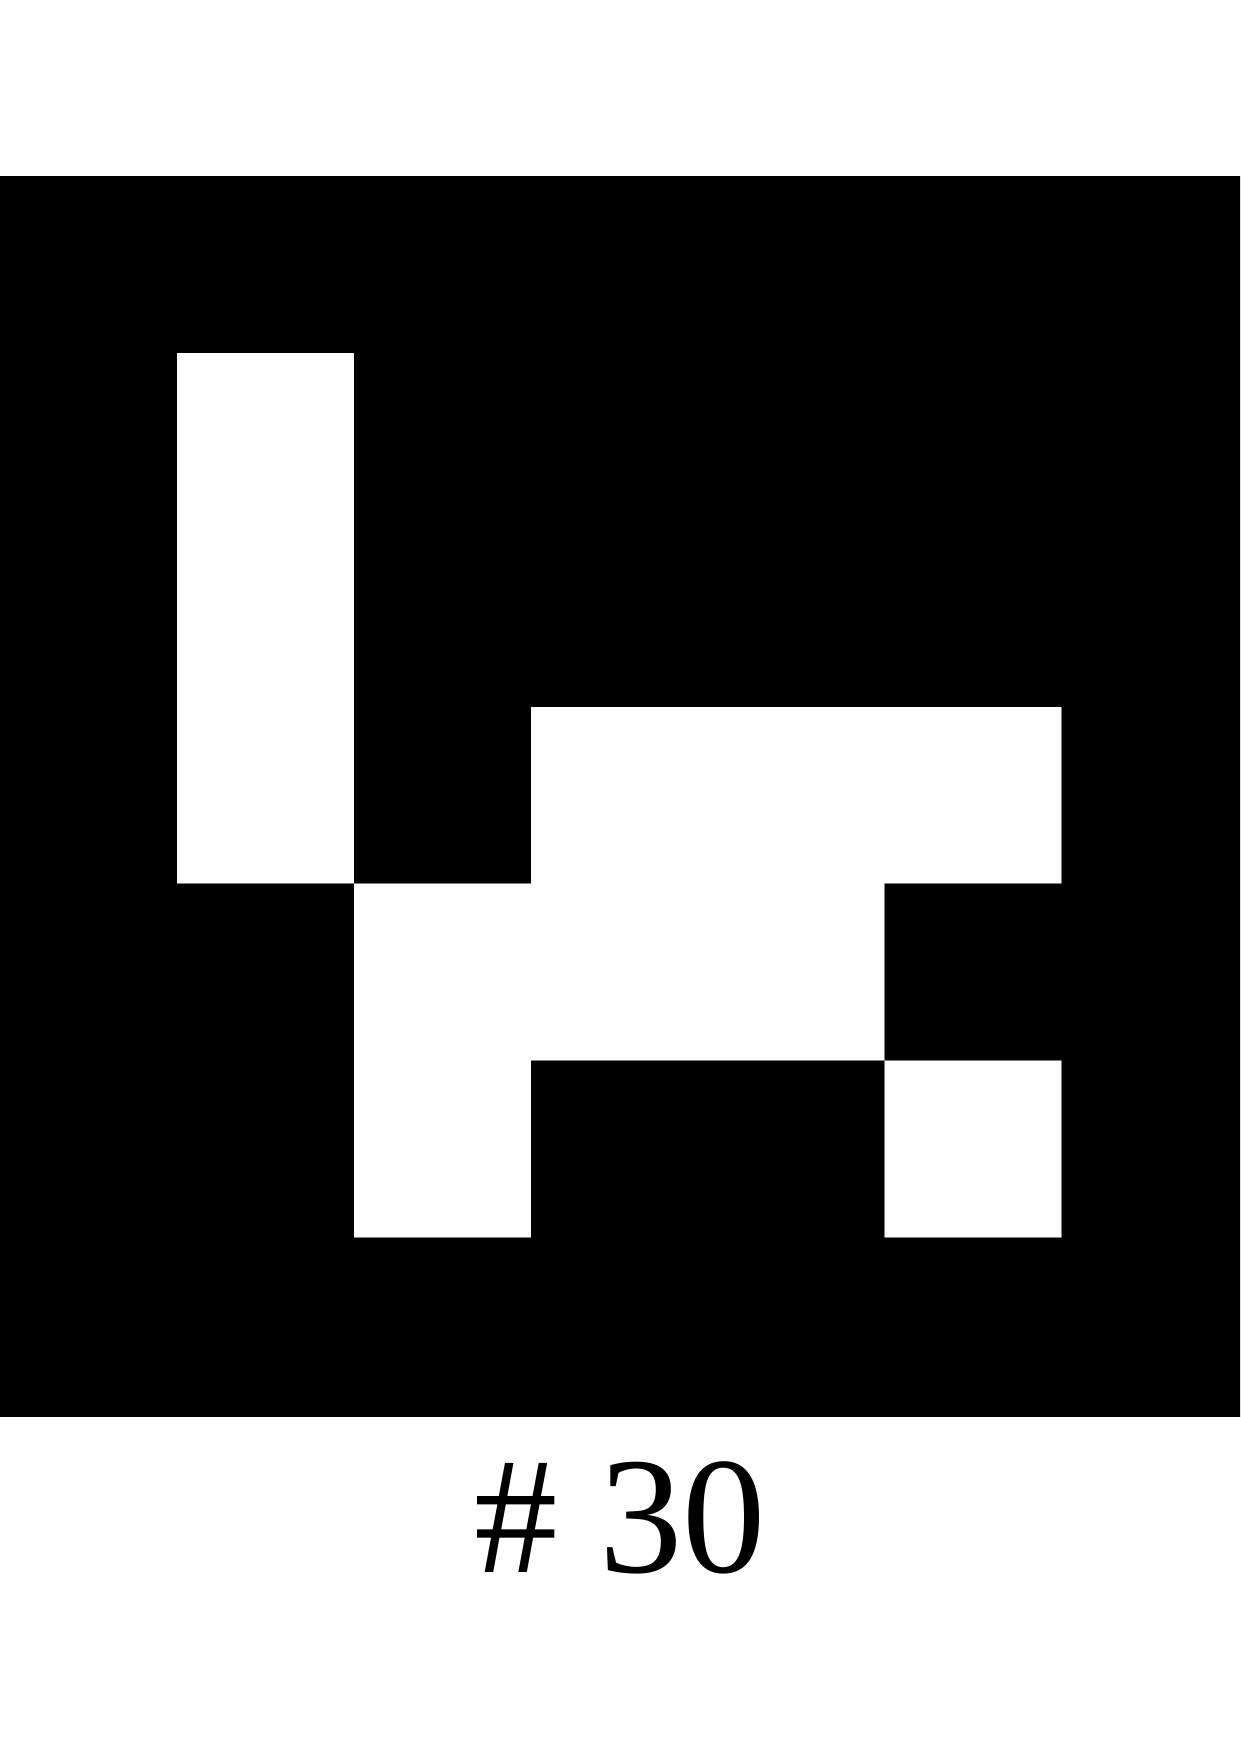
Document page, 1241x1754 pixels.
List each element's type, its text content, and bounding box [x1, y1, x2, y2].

picture [0, 176, 1241, 1417]
text # 30 [118, 1417, 1122, 1608]
